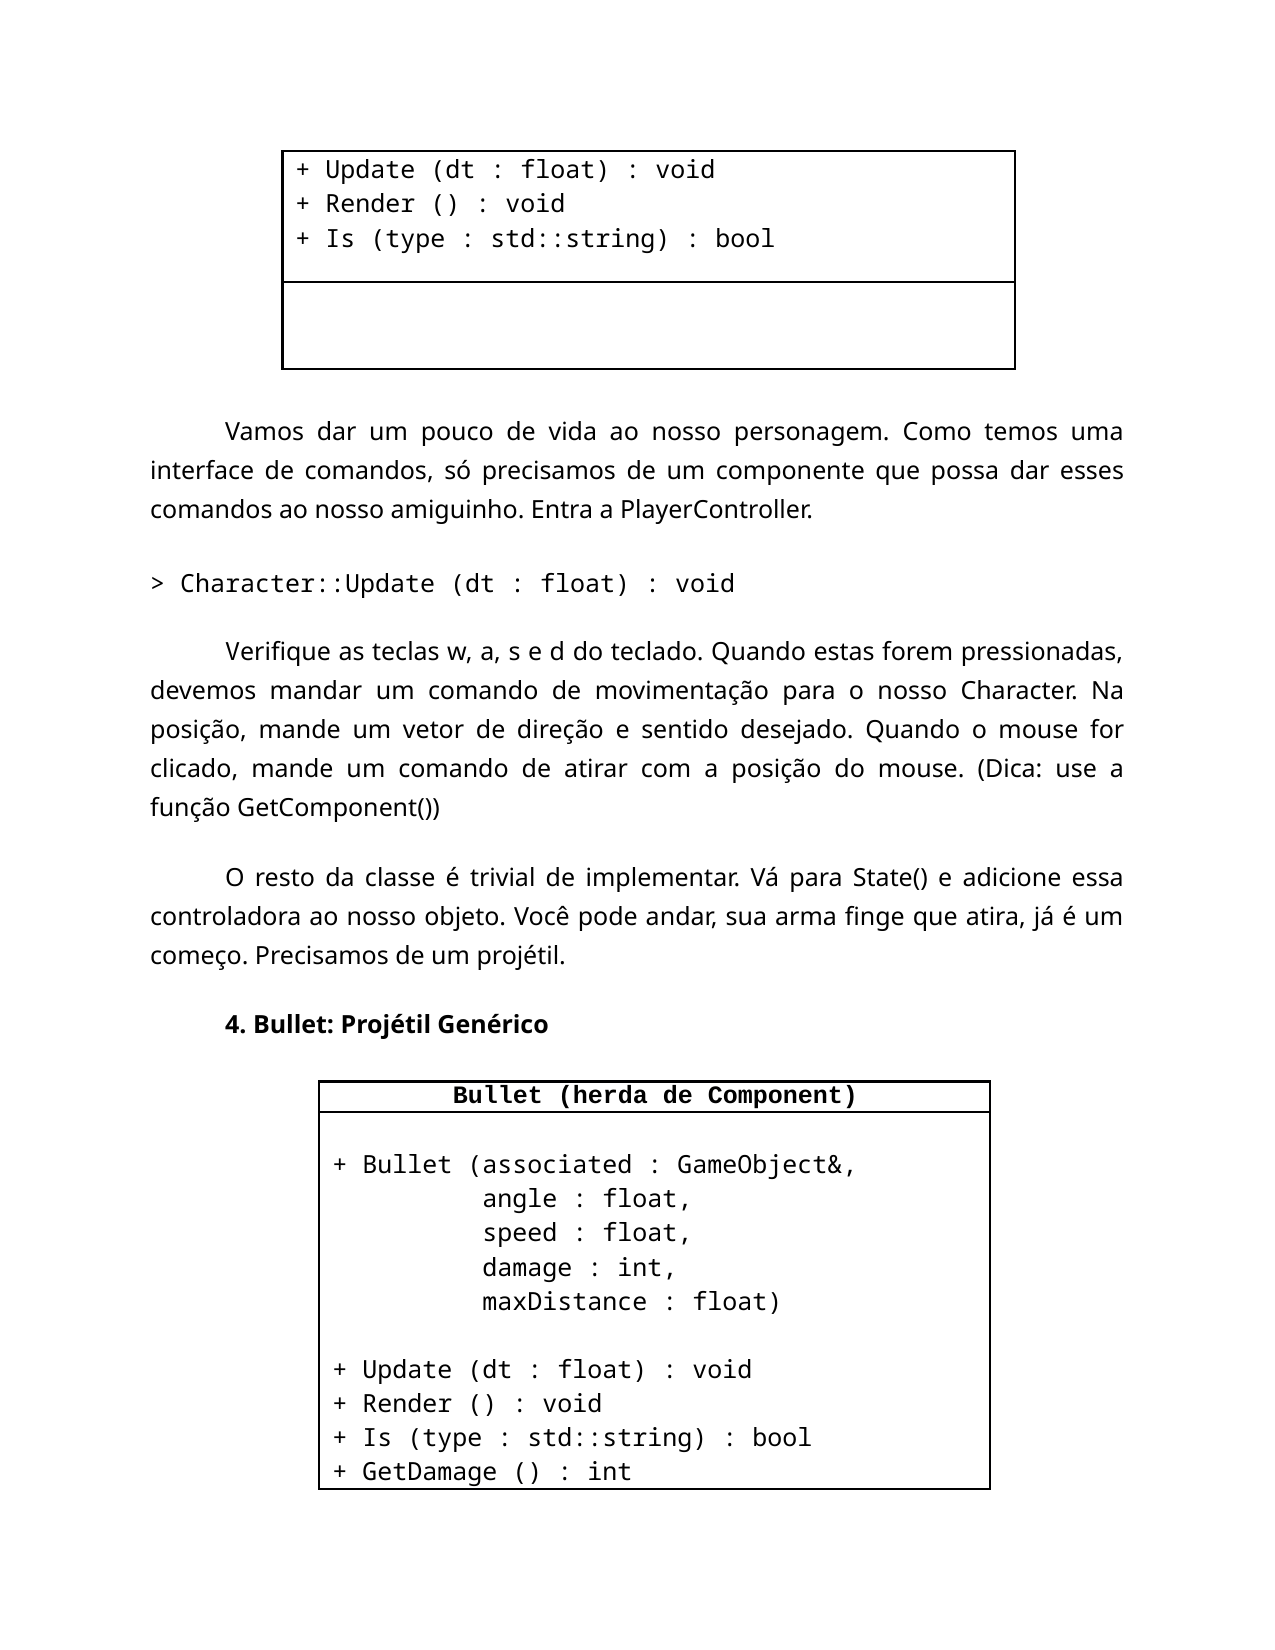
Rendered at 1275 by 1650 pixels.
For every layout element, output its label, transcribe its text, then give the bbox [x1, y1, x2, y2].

table_cell + Bullet (associated : GameObject&, angle : float, speed : float, damage : int, maxDistance : float) + Update (dt : float) : void + Render () : void + Is (type : std::string) : bool + GetDamage () : int [320, 1113, 989, 1488]
table_cell + Update (dt : float) : void + Render () : void + Is (type : std::string) : bool [284, 152, 1014, 281]
text Verifique as teclas w, a, s e d do teclado. Quando estas forem pressionadas, devemos mandar um comando de movimentação para o nosso Character. Na posição, mande um vetor de direção e sentido desejado. Quando o mouse for clicado, mande um comando de atirar com a posição do mouse. (Dica: use a função GetComponent()) [150, 633, 1125, 824]
table_cell [284, 283, 1014, 367]
text Vamos dar um pouco de vida ao nosso personagem. Como temos uma interface de comandos, só precisamos de um componente que possa dar esses comandos ao nosso amiguinho. Entra a PlayerController. [150, 414, 1125, 526]
text O resto da classe é trivial de implementar. Vá para State() e adicione essa controladora ao nosso objeto. Você pode andar, sua arma finge que atira, já é um começo. Precisamos de um projétil. [150, 859, 1125, 972]
text 4. Bullet: Projétil Genérico [150, 1007, 1125, 1041]
text > Character::Update (dt : float) : void [150, 565, 1125, 599]
table_header Bullet (herda de Component) [320, 1083, 989, 1111]
